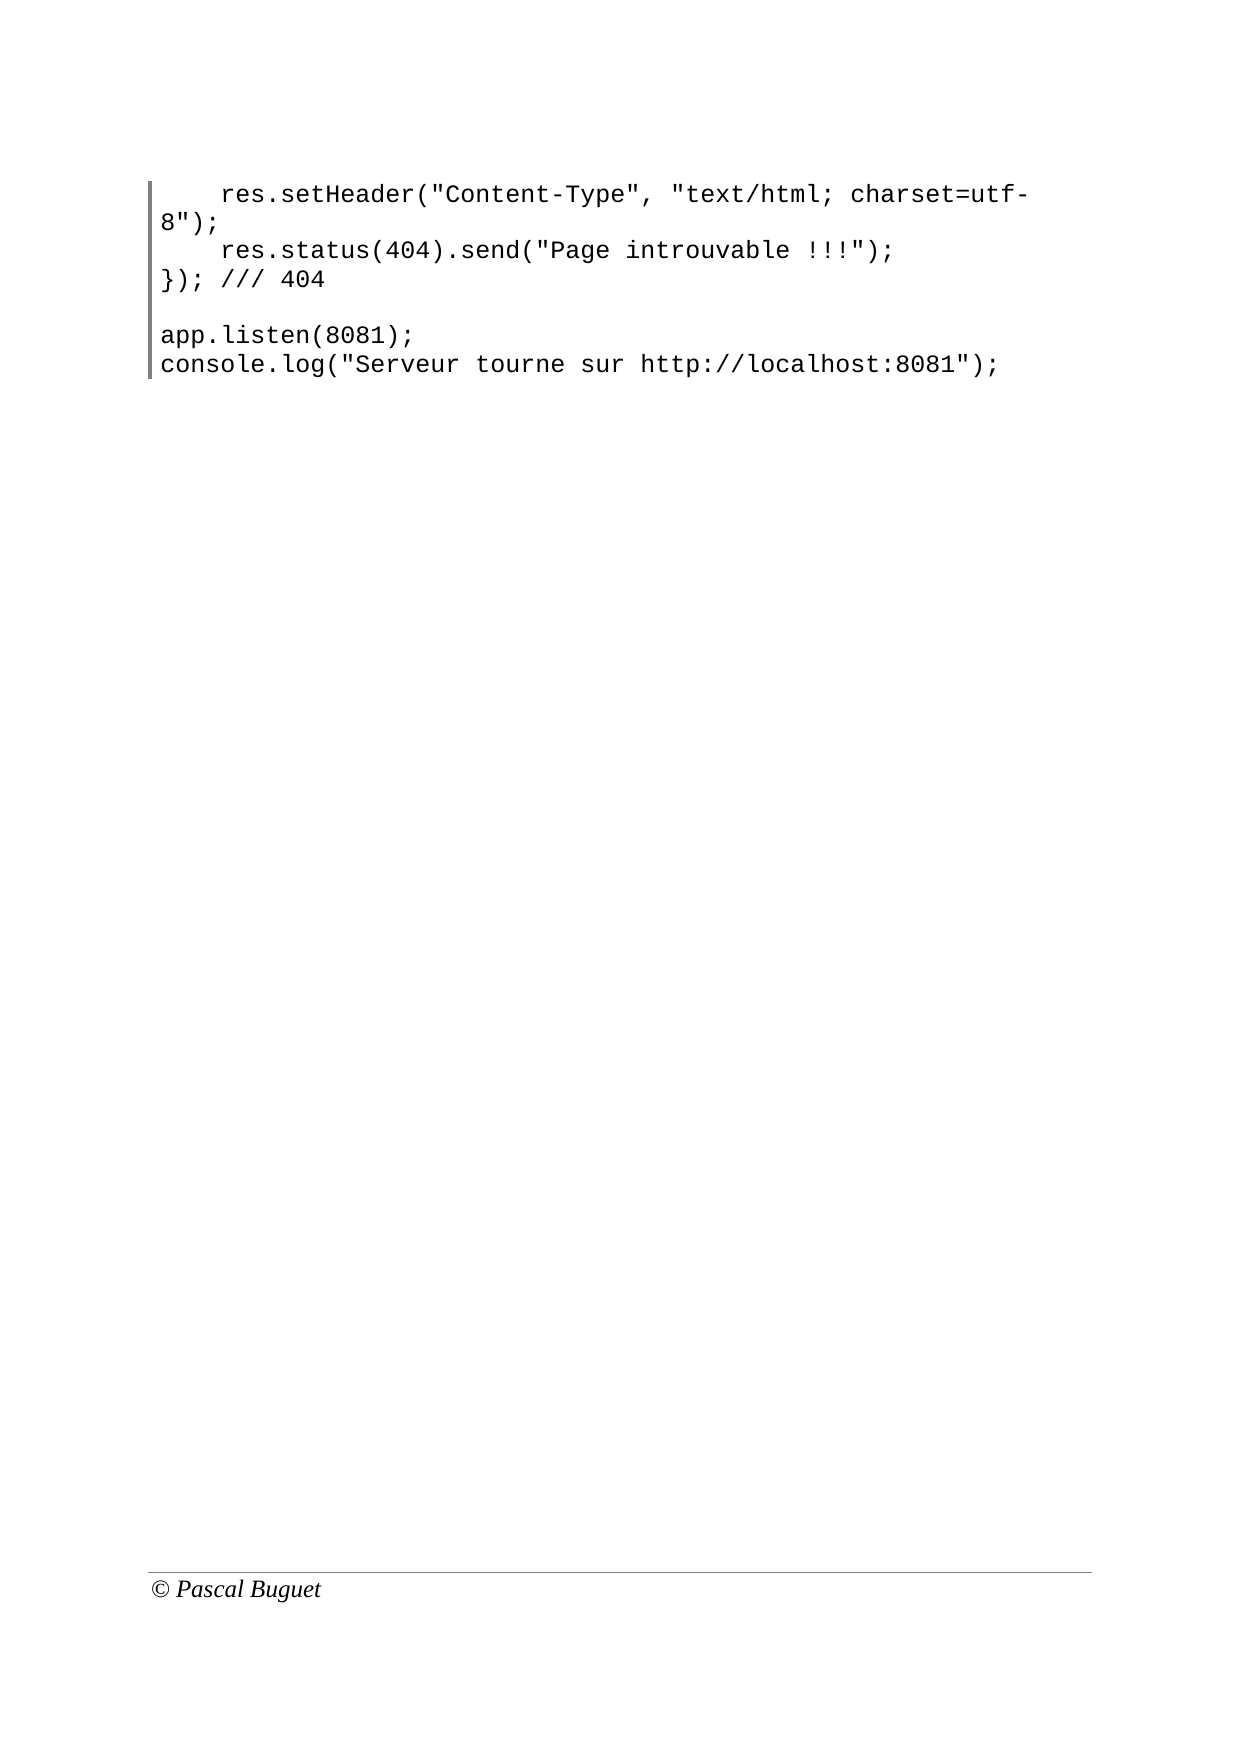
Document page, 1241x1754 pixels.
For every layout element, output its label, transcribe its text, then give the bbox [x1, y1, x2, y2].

text }); /// 404 [152, 266, 1092, 294]
text res.setHeader("Content-Type", "text/html; charset=utf-8"); [152, 181, 1092, 238]
text app.listen(8081); [152, 323, 1092, 351]
text res.status(404).send("Page introuvable !!!"); [152, 238, 1092, 266]
text console.log("Serveur tourne sur http://localhost:8081"); [152, 351, 1092, 379]
